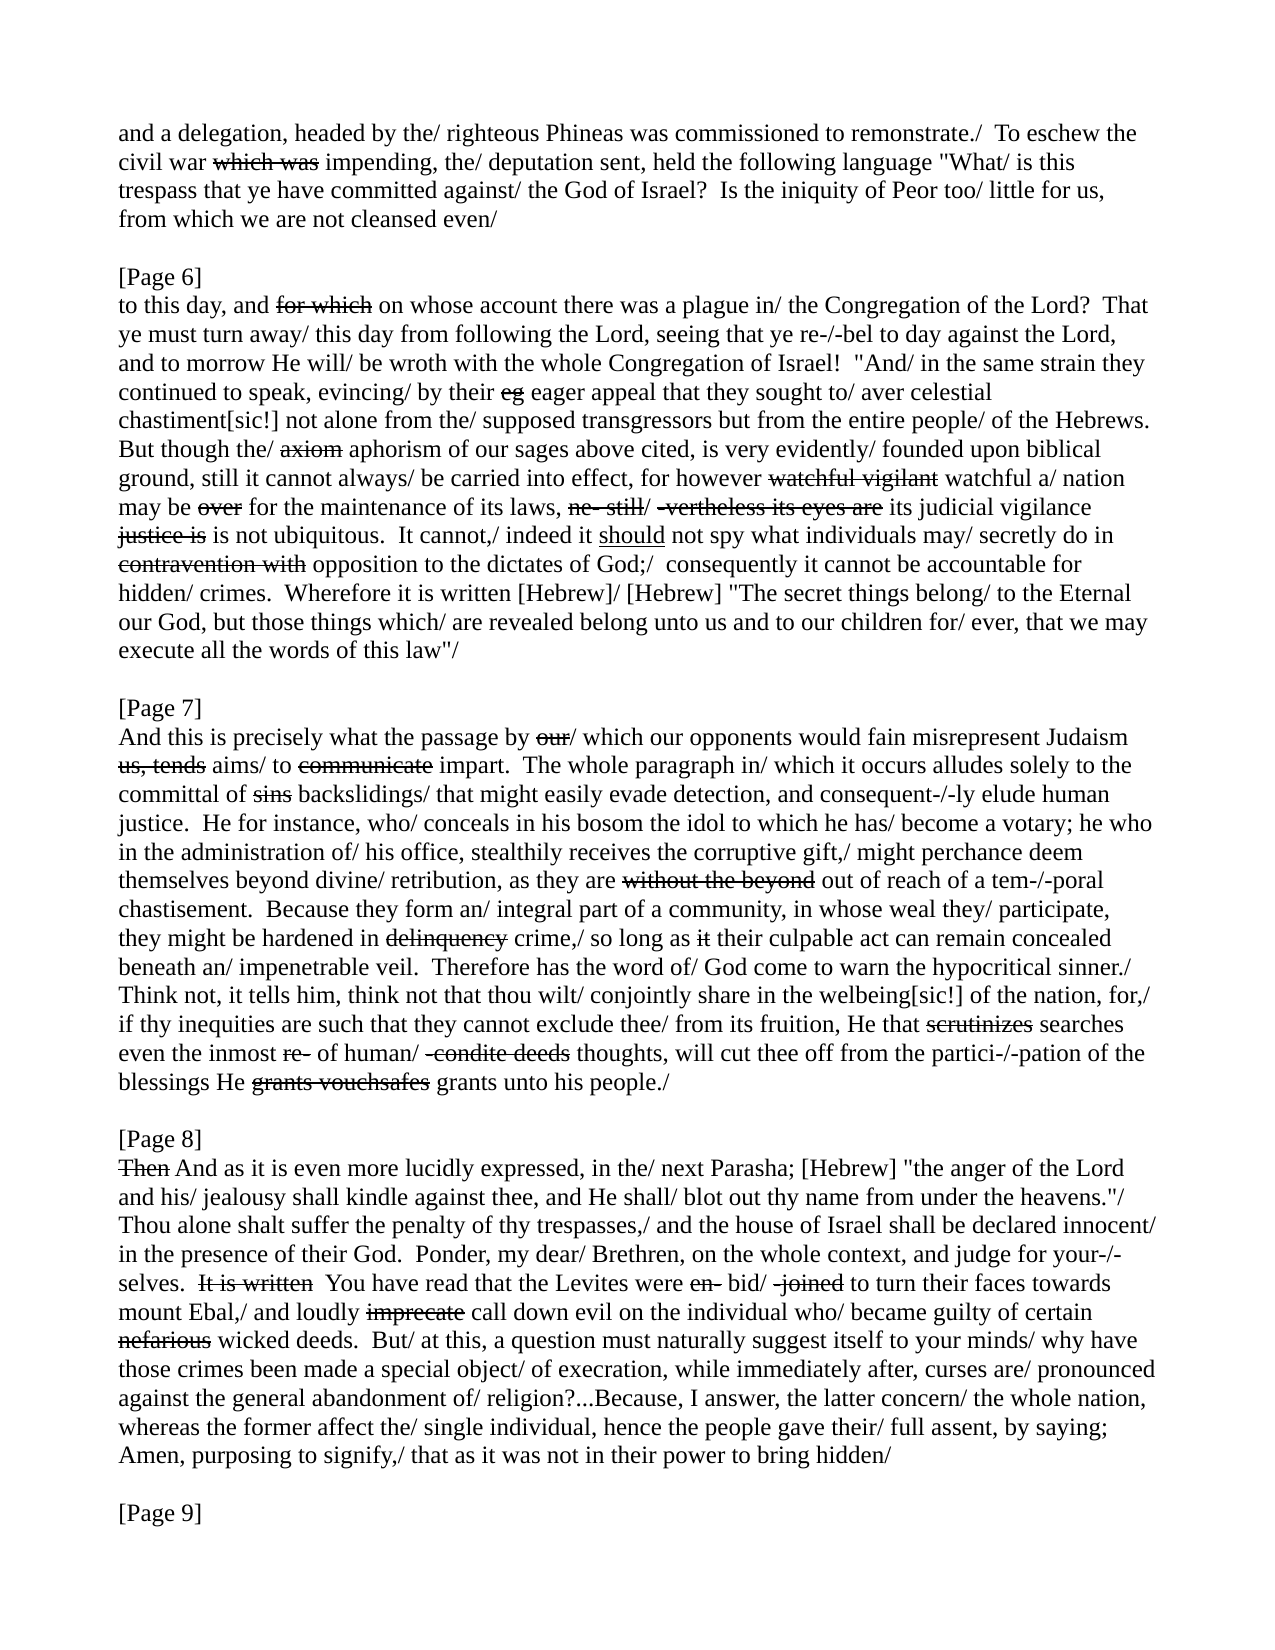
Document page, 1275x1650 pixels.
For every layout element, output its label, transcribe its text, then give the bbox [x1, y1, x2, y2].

text [Page 6] [118, 262, 1157, 291]
text to this day, and for which on whose account there was a plague in/ the Congregation of the Lord? That ye must turn away/ this day from following the Lord, seeing that ye re-/-bel to day against the Lord, and to morrow He will/ be wroth with the whole Congregation of Israel! "And/ in the same strain they continued to speak, evincing/ by their eg eager appeal that they sought to/ aver celestial chastiment[sic!] not alone from the/ supposed transgressors but from the entire people/ of the Hebrews. But though the/ axiom aphorism of our sages above cited, is very evidently/ founded upon biblical ground, still it cannot always/ be carried into effect, for however watchful vigilant watchful a/ nation may be over for the maintenance of its laws, ne- still/ -vertheless its eyes are its judicial vigilance justice is is not ubiquitous. It cannot,/ indeed it should not spy what individuals may/ secretly do in contravention with opposition to the dictates of God;/ consequently it cannot be accountable for hidden/ crimes. Wherefore it is written [Hebrew]/ [Hebrew] "The secret things belong/ to the Eternal our God, but those things which/ are revealed belong unto us and to our children for/ ever, that we may execute all the words of this law"/ [118, 291, 1157, 664]
text [Page 7] [118, 693, 1157, 722]
text and a delegation, headed by the/ righteous Phineas was commissioned to remonstrate./ To eschew the civil war which was impending, the/ deputation sent, held the following language "What/ is this trespass that ye have committed against/ the God of Israel? Is the iniquity of Peor too/ little for us, from which we are not cleansed even/ [118, 118, 1157, 233]
text Then And as it is even more lucidly expressed, in the/ next Parasha; [Hebrew] "the anger of the Lord and his/ jealousy shall kindle against thee, and He shall/ blot out thy name from under the heavens."/ Thou alone shalt suffer the penalty of thy trespasses,/ and the house of Israel shall be declared innocent/ in the presence of their God. Ponder, my dear/ Brethren, on the whole context, and judge for your-/-selves. It is written You have read that the Levites were en- bid/ -joined to turn their faces towards mount Ebal,/ and loudly imprecate call down evil on the individual who/ became guilty of certain nefarious wicked deeds. But/ at this, a question must naturally suggest itself to your minds/ why have those crimes been made a special object/ of execration, while immediately after, curses are/ pronounced against the general abandonment of/ religion?...Because, I answer, the latter concern/ the whole nation, whereas the former affect the/ single individual, hence the people gave their/ full assent, by saying; Amen, purposing to signify,/ that as it was not in their power to bring hidden/ [118, 1153, 1157, 1469]
text And this is precisely what the passage by our/ which our opponents would fain misrepresent Judaism us, tends aims/ to communicate impart. The whole paragraph in/ which it occurs alludes solely to the committal of sins backslidings/ that might easily evade detection, and consequent-/-ly elude human justice. He for instance, who/ conceals in his bosom the idol to which he has/ become a votary; he who in the administration of/ his office, stealthily receives the corruptive gift,/ might perchance deem themselves beyond divine/ retribution, as they are without the beyond out of reach of a tem-/-poral chastisement. Because they form an/ integral part of a community, in whose weal they/ participate, they might be hardened in delinquency crime,/ so long as it their culpable act can remain concealed beneath an/ impenetrable veil. Therefore has the word of/ God come to warn the hypocritical sinner./ Think not, it tells him, think not that thou wilt/ conjointly share in the welbeing[sic!] of the nation, for,/ if thy inequities are such that they cannot exclude thee/ from its fruition, He that scrutinizes searches even the inmost re- of human/ -condite deeds thoughts, will cut thee off from the partici-/-pation of the blessings He grants vouchsafes grants unto his people./ [118, 722, 1157, 1096]
text [Page 8] [118, 1124, 1157, 1153]
text [Page 9] [118, 1498, 1157, 1527]
